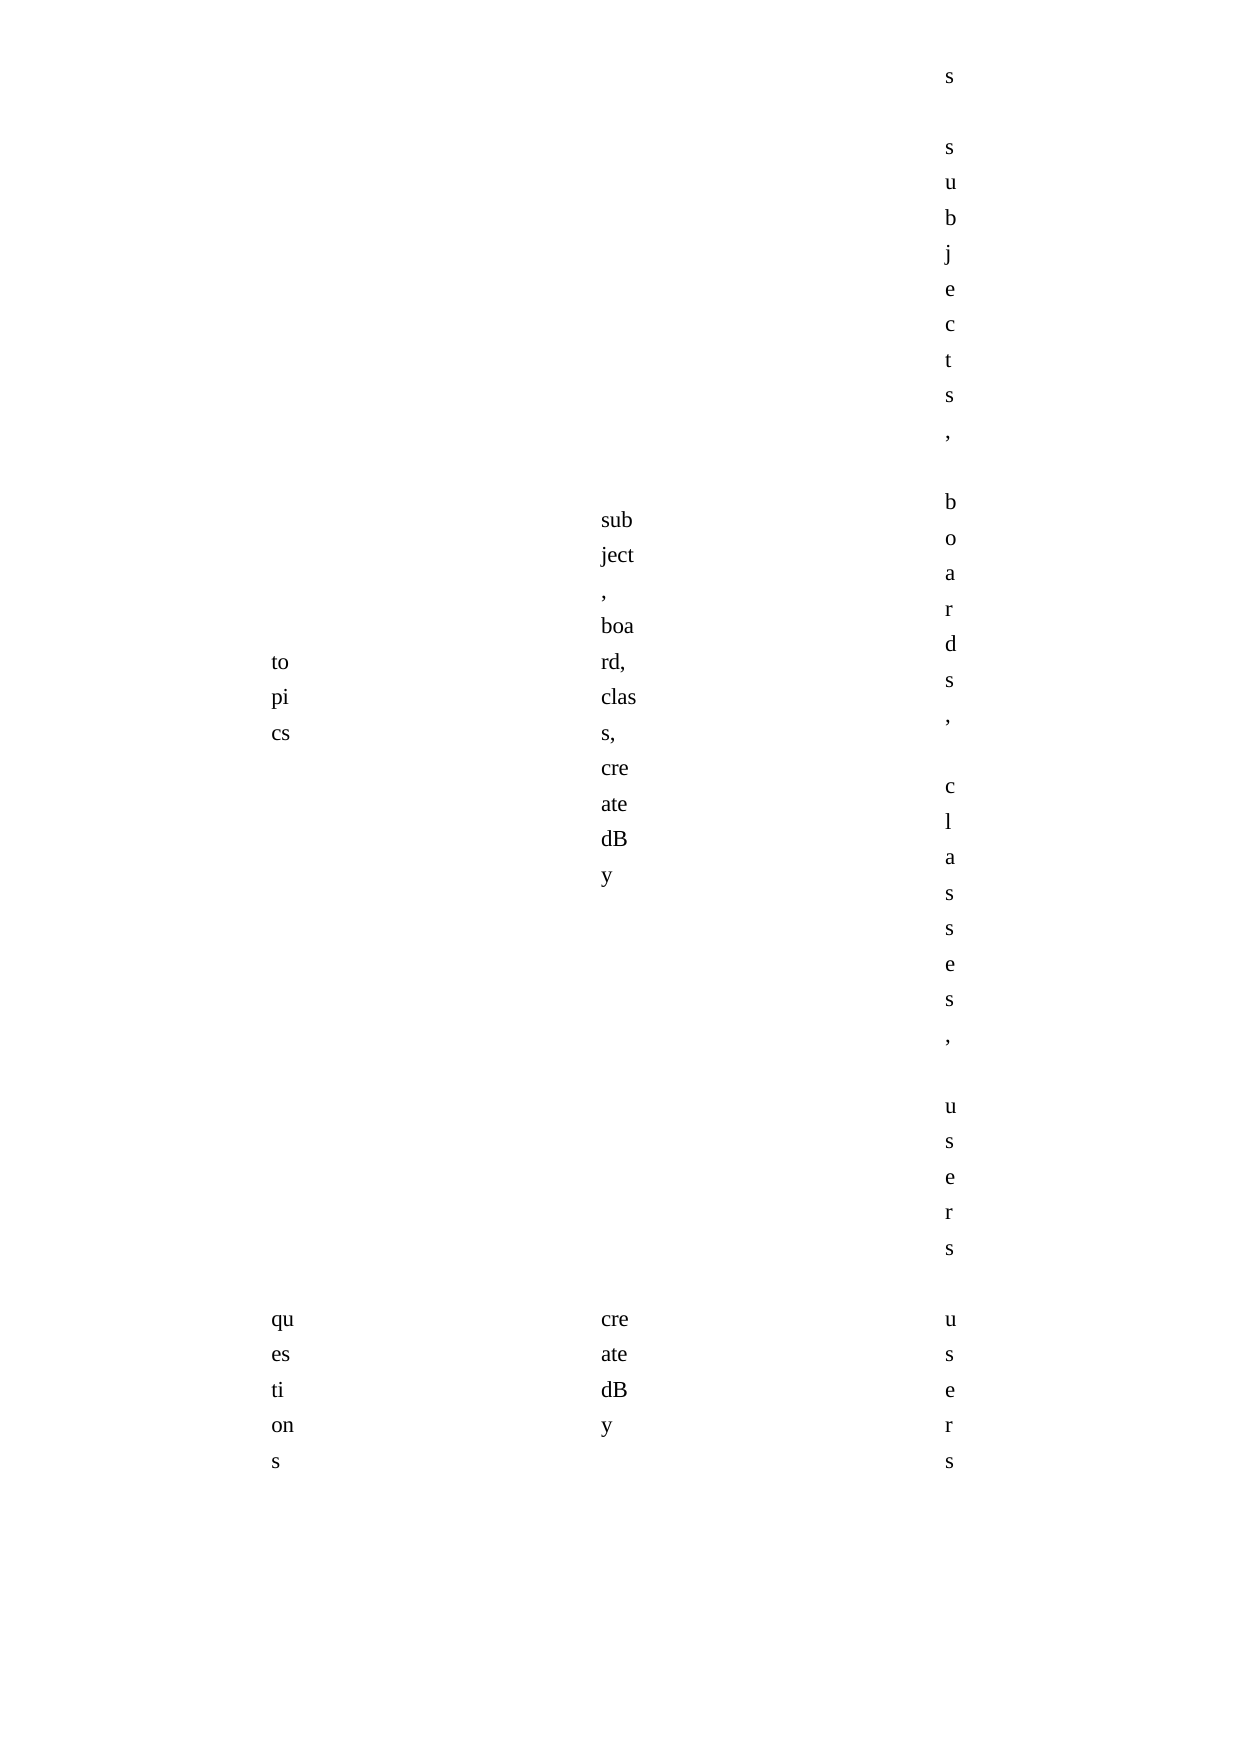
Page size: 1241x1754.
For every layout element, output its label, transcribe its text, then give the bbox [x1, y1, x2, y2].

table_cell Many-to-one [1089, 59, 1240, 130]
table_cell [118, 59, 448, 130]
table_cell subject, board, class, createdBy [448, 130, 792, 1302]
table_cell questions [118, 1302, 448, 1654]
table_cell Many-to-one [1089, 130, 1240, 1302]
table_cell users [792, 1302, 1089, 1654]
table_cell createdBy [448, 1302, 792, 1654]
table_cell subjects, boards, classes, users [792, 130, 1089, 1302]
table_cell Many-to-one [1089, 1302, 1240, 1654]
table_cell topics [118, 130, 448, 1302]
table_cell [448, 59, 792, 130]
table_cell s [792, 59, 1089, 130]
